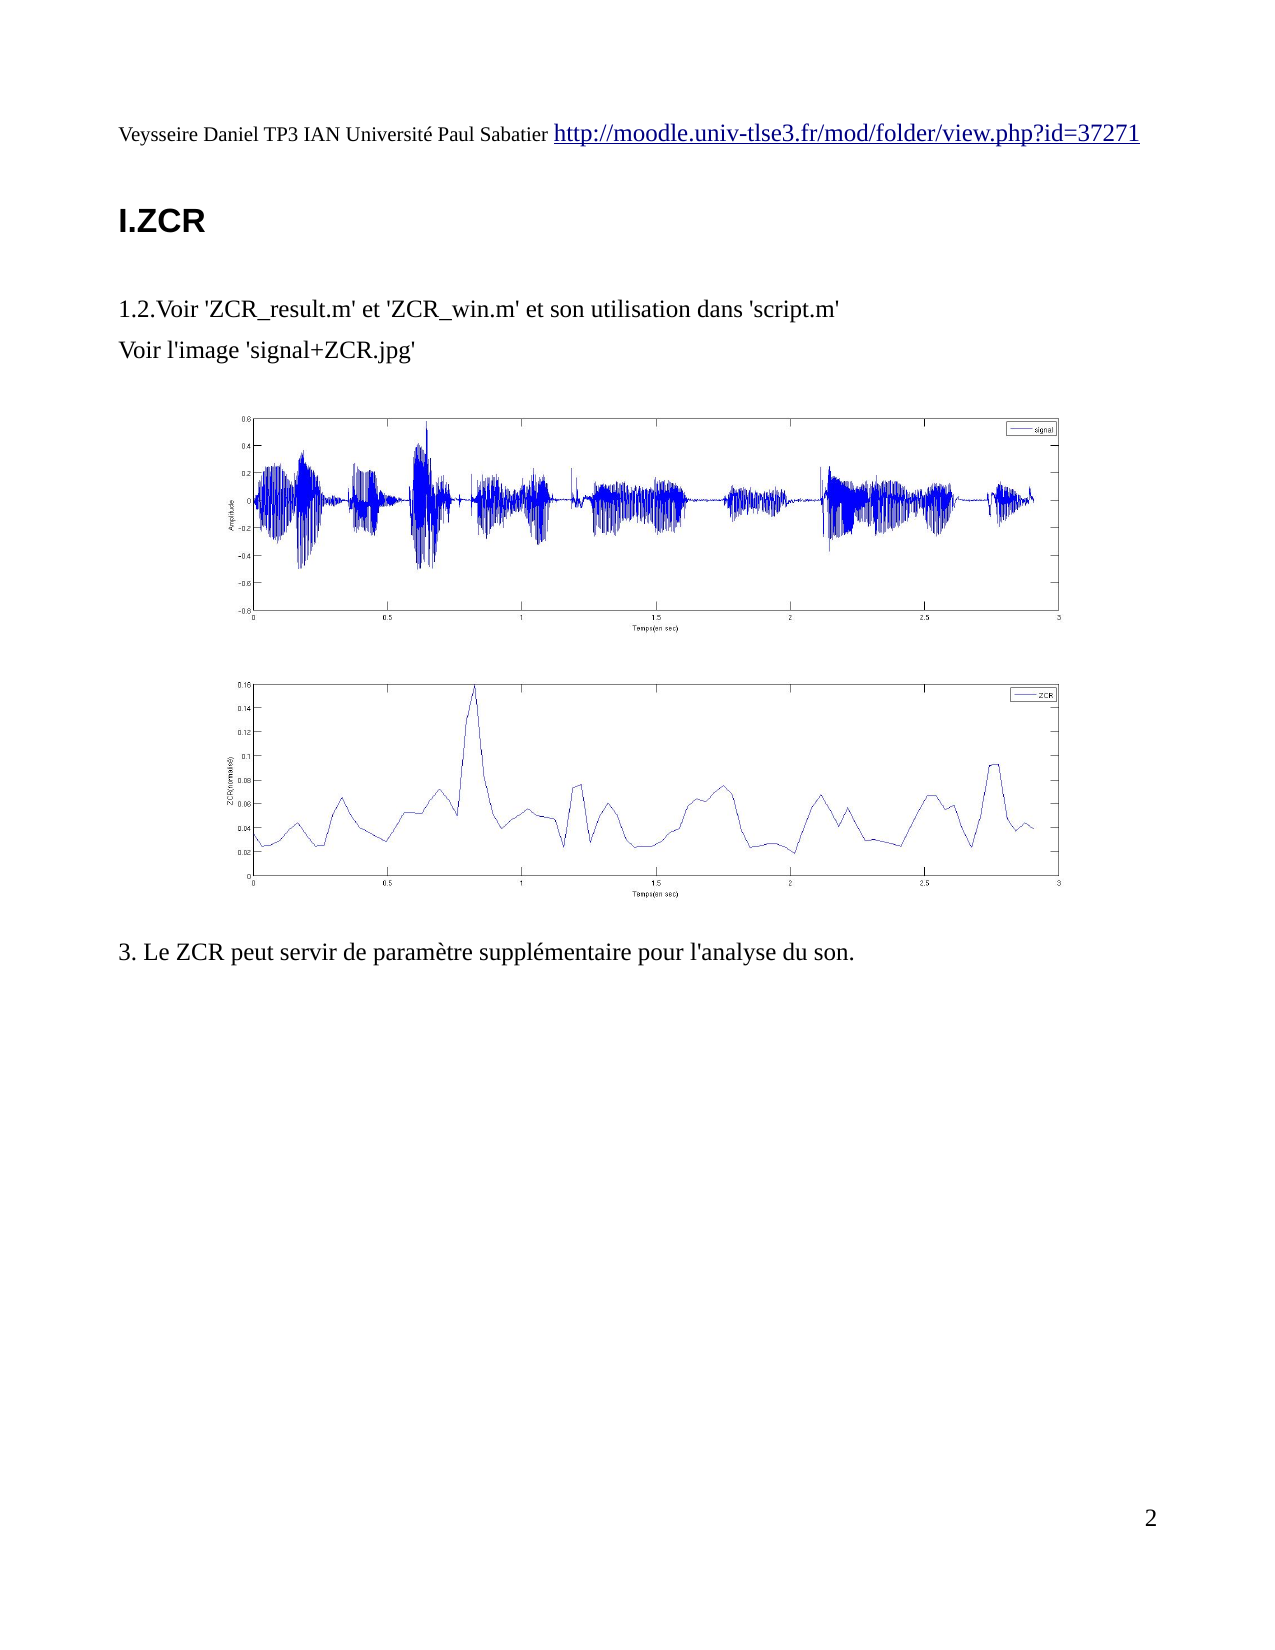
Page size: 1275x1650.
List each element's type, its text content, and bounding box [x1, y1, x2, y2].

subtitle I.ZCR [118, 201, 1157, 240]
text Voir l'image 'signal+ZCR.jpg' [118, 335, 1157, 364]
text 3. Le ZCR peut servir de paramètre supplémentaire pour l'analyse du son. [118, 937, 1157, 966]
picture [118, 376, 1157, 937]
text 1.2.Voir 'ZCR_result.m' et 'ZCR_win.m' et son utilisation dans 'script.m' [118, 294, 1157, 322]
